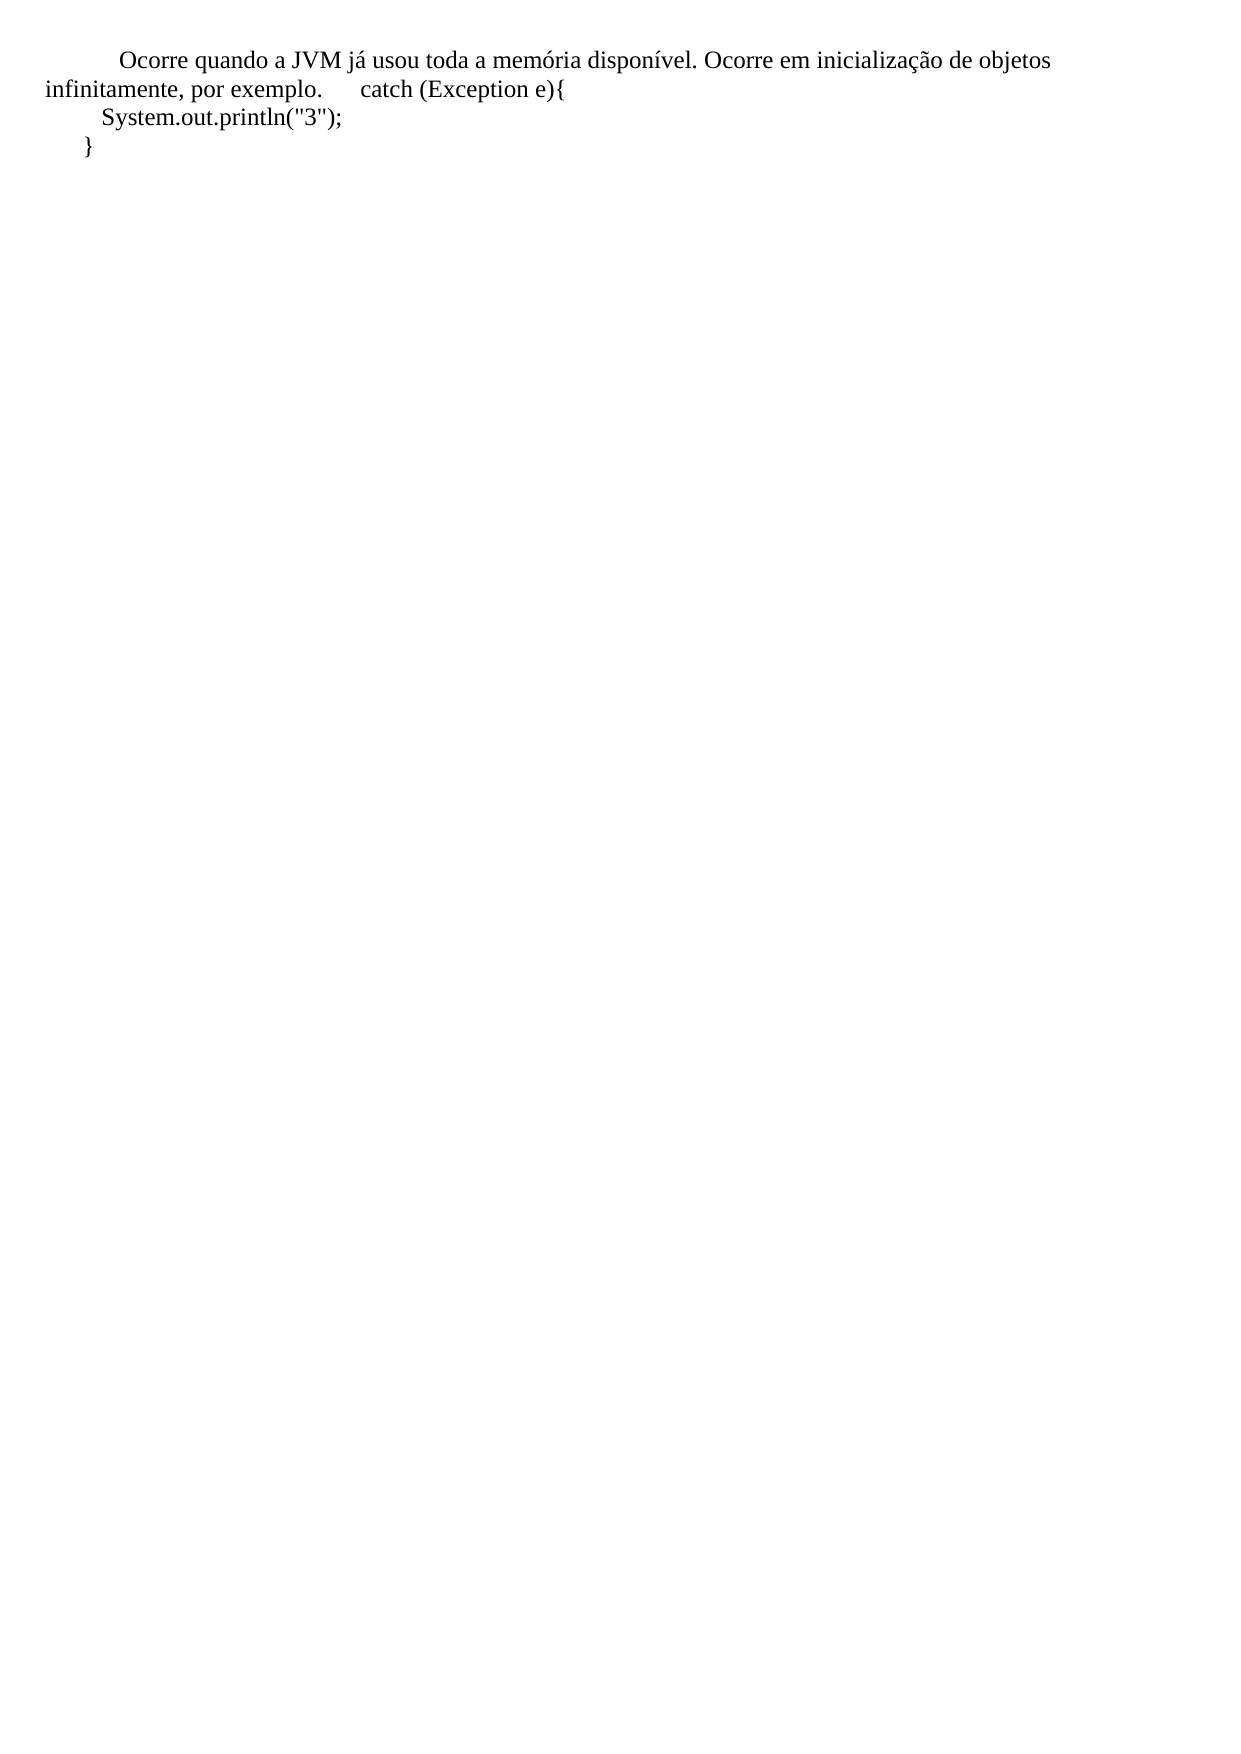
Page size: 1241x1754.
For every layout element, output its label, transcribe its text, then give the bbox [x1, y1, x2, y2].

text System.out.println("3"); [45, 102, 1196, 131]
text } [45, 131, 1196, 160]
text Ocorre quando a JVM já usou toda a memória disponível. Ocorre em inicialização de objetos infinitamente, por exemplo. catch (Exception e){ [45, 45, 1196, 102]
